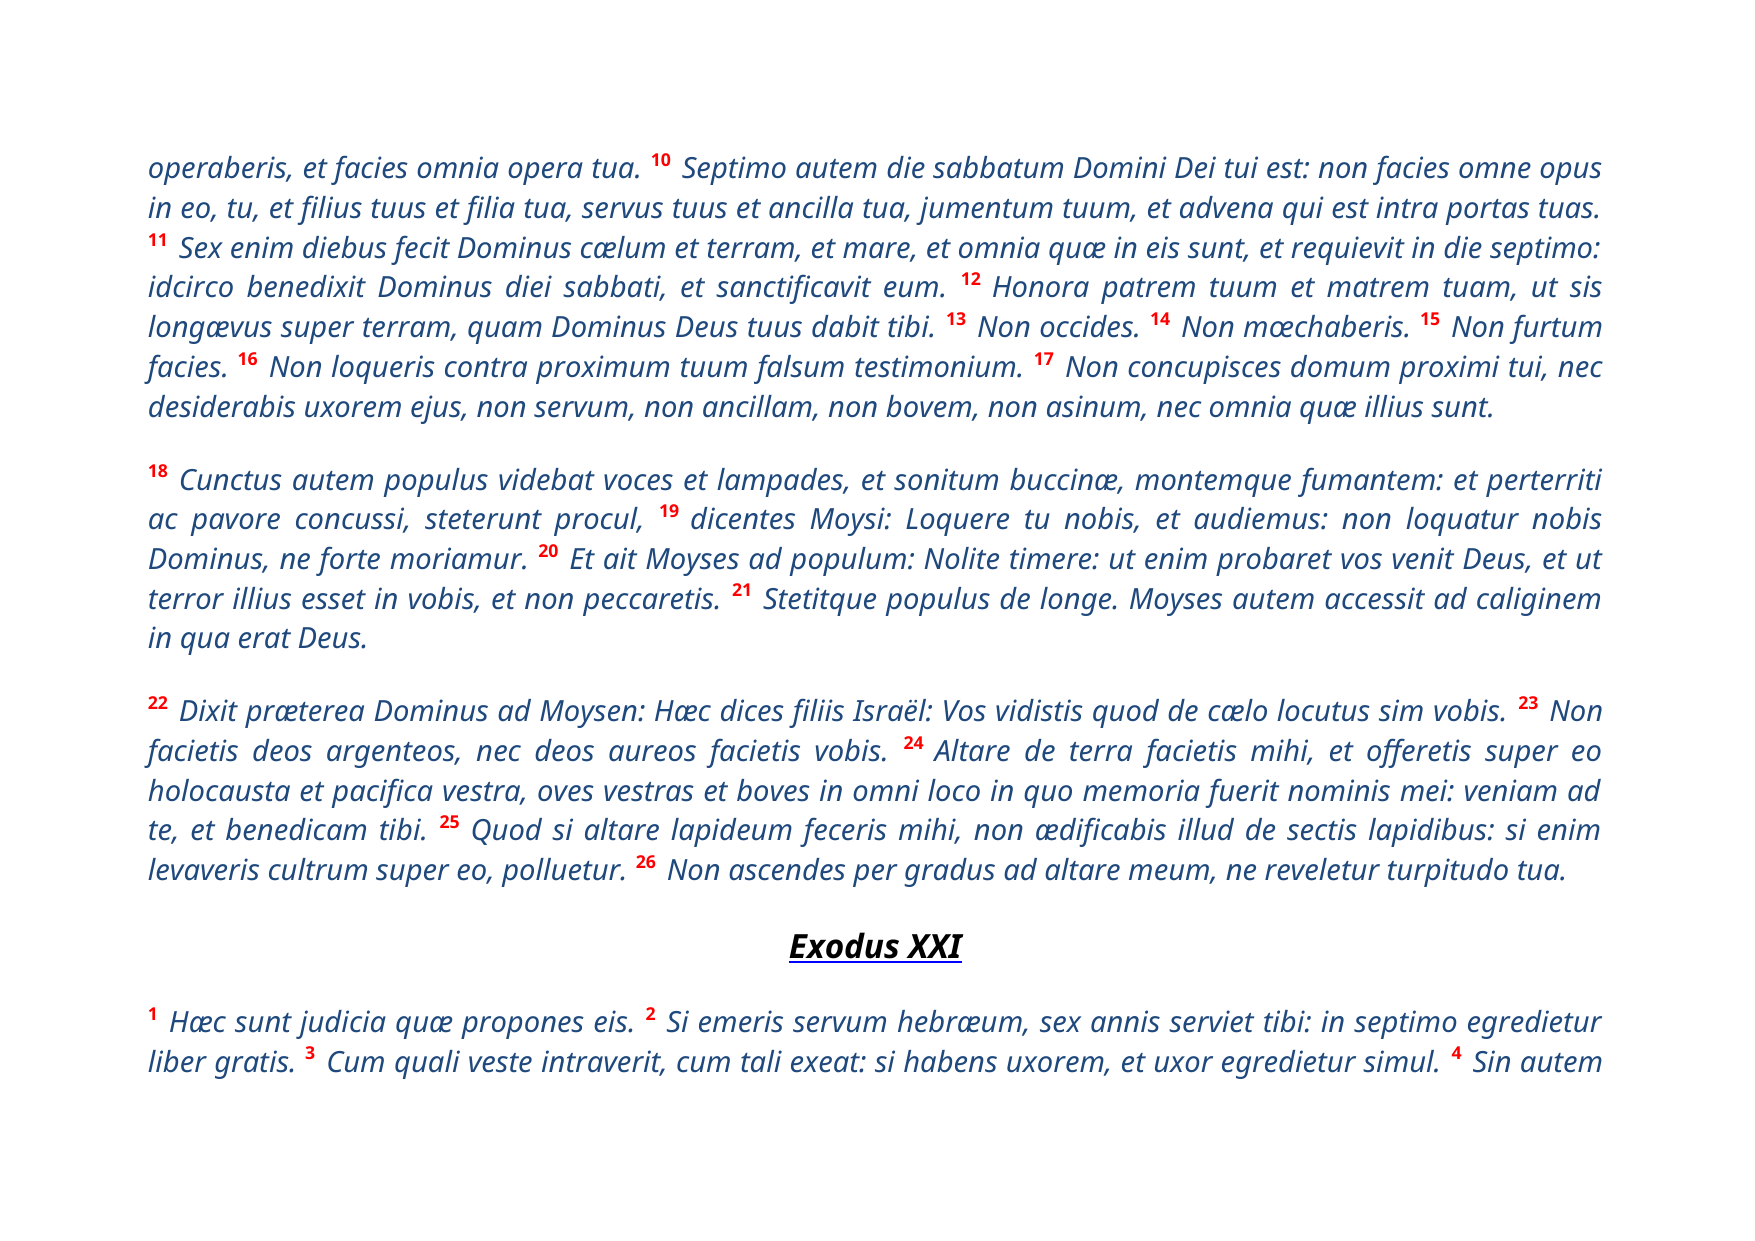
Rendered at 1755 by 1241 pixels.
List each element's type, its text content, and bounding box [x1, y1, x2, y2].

text operaberis, et facies omnia opera tua. 10 Septimo autem die sabbatum Domini Dei tui est: non facies omne opus in eo, tu, et filius tuus et filia tua, servus tuus et ancilla tua, jumentum tuum, et advena qui est intra portas tuas. 11 Sex enim diebus fecit Dominus cælum et terram, et mare, et omnia quæ in eis sunt, et requievit in die septimo: idcirco benedixit Dominus diei sabbati, et sanctificavit eum. 12 Honora patrem tuum et matrem tuam, ut sis longævus super terram, quam Dominus Deus tuus dabit tibi. 13 Non occides. 14 Non mœchaberis. 15 Non furtum facies. 16 Non loqueris contra proximum tuum falsum testimonium. 17 Non concupisces domum proximi tui, nec desiderabis uxorem ejus, non servum, non ancillam, non bovem, non asinum, nec omnia quæ illius sunt. [148, 148, 1606, 426]
text 1 Hæc sunt judicia quæ propones eis. 2 Si emeris servum hebræum, sex annis serviet tibi: in septimo egredietur liber gratis. 3 Cum quali veste intraverit, cum tali exeat: si habens uxorem, et uxor egredietur simul. 4 Sin autem [148, 1001, 1606, 1081]
text Exodus XXI [148, 922, 1606, 968]
text 22 Dixit præterea Dominus ad Moysen: Hæc dices filiis Israël: Vos vidistis quod de cælo locutus sim vobis. 23 Non facietis deos argenteos, nec deos aureos facietis vobis. 24 Altare de terra facietis mihi, et offeretis super eo holocausta et pacifica vestra, oves vestras et boves in omni loco in quo memoria fuerit nominis mei: veniam ad te, et benedicam tibi. 25 Quod si altare lapideum feceris mihi, non ædificabis illud de sectis lapidibus: si enim levaveris cultrum super eo, polluetur. 26 Non ascendes per gradus ad altare meum, ne reveletur turpitudo tua. [148, 691, 1606, 889]
text 18 Cunctus autem populus videbat voces et lampades, et sonitum buccinæ, montemque fumantem: et perterriti ac pavore concussi, steterunt procul, 19 dicentes Moysi: Loquere tu nobis, et audiemus: non loquatur nobis Dominus, ne forte moriamur. 20 Et ait Moyses ad populum: Nolite timere: ut enim probaret vos venit Deus, et ut terror illius esset in vobis, et non peccaretis. 21 Stetitque populus de longe. Moyses autem accessit ad caliginem in qua erat Deus. [148, 459, 1606, 657]
